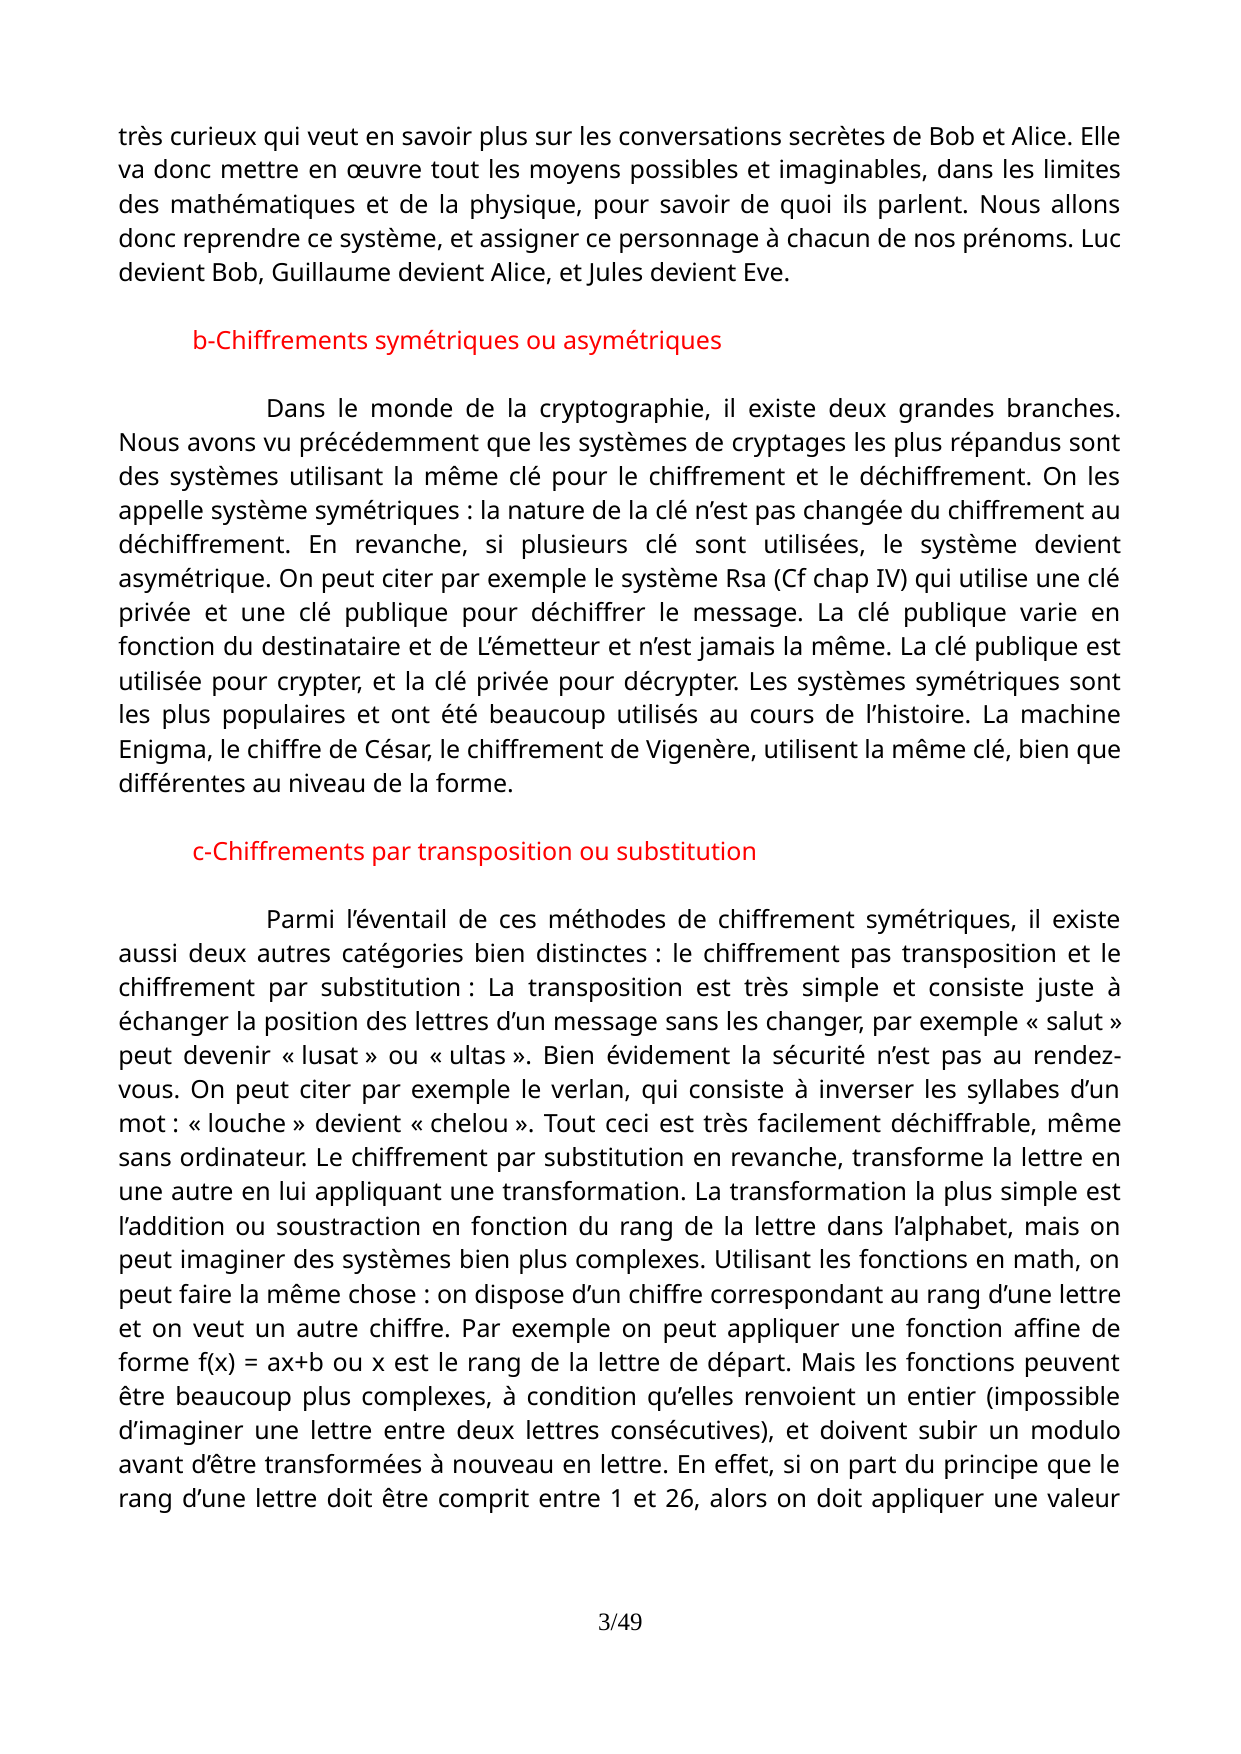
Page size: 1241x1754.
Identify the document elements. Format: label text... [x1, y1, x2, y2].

text très curieux qui veut en savoir plus sur les conversations secrètes de Bob et Alice. Elle va donc mettre en œuvre tout les moyens possibles et imaginables, dans les limites des mathématiques et de la physique, pour savoir de quoi ils parlent. Nous allons donc reprendre ce système, et assigner ce personnage à chacun de nos prénoms. Luc devient Bob, Guillaume devient Alice, et Jules devient Eve. [118, 118, 1122, 288]
text c-Chiffrements par transposition ou substitution [118, 833, 1122, 867]
text Dans le monde de la cryptographie, il existe deux grandes branches. Nous avons vu précédemment que les systèmes de cryptages les plus répandus sont des systèmes utilisant la même clé pour le chiffrement et le déchiffrement. On les appelle système symétriques : la nature de la clé n’est pas changée du chiffrement au déchiffrement. En revanche, si plusieurs clé sont utilisées, le système devient asymétrique. On peut citer par exemple le système Rsa (Cf chap IV) qui utilise une clé privée et une clé publique pour déchiffrer le message. La clé publique varie en fonction du destinataire et de L’émetteur et n’est jamais la même. La clé publique est utilisée pour crypter, et la clé privée pour décrypter. Les systèmes symétriques sont les plus populaires et ont été beaucoup utilisés au cours de l’histoire. La machine Enigma, le chiffre de César, le chiffrement de Vigenère, utilisent la même clé, bien que différentes au niveau de la forme. [118, 391, 1122, 799]
text Parmi l’éventail de ces méthodes de chiffrement symétriques, il existe aussi deux autres catégories bien distinctes : le chiffrement pas transposition et le chiffrement par substitution : La transposition est très simple et consiste juste à échanger la position des lettres d’un message sans les changer, par exemple « salut » peut devenir « lusat » ou « ultas ». Bien évidement la sécurité n’est pas au rendez-vous. On peut citer par exemple le verlan, qui consiste à inverser les syllabes d’un mot : « louche » devient « chelou ». Tout ceci est très facilement déchiffrable, même sans ordinateur. Le chiffrement par substitution en revanche, transforme la lettre en une autre en lui appliquant une transformation. La transformation la plus simple est l’addition ou soustraction en fonction du rang de la lettre dans l’alphabet, mais on peut imaginer des systèmes bien plus complexes. Utilisant les fonctions en math, on peut faire la même chose : on dispose d’un chiffre correspondant au rang d’une lettre et on veut un autre chiffre. Par exemple on peut appliquer une fonction affine de forme f(x) = ax+b ou x est le rang de la lettre de départ. Mais les fonctions peuvent être beaucoup plus complexes, à condition qu’elles renvoient un entier (impossible d’imaginer une lettre entre deux lettres consécutives), et doivent subir un modulo avant d’être transformées à nouveau en lettre. En effet, si on part du principe que le rang d’une lettre doit être comprit entre 1 et 26, alors on doit appliquer une valeur [118, 902, 1122, 1515]
text b-Chiffrements symétriques ou asymétriques [118, 322, 1122, 357]
